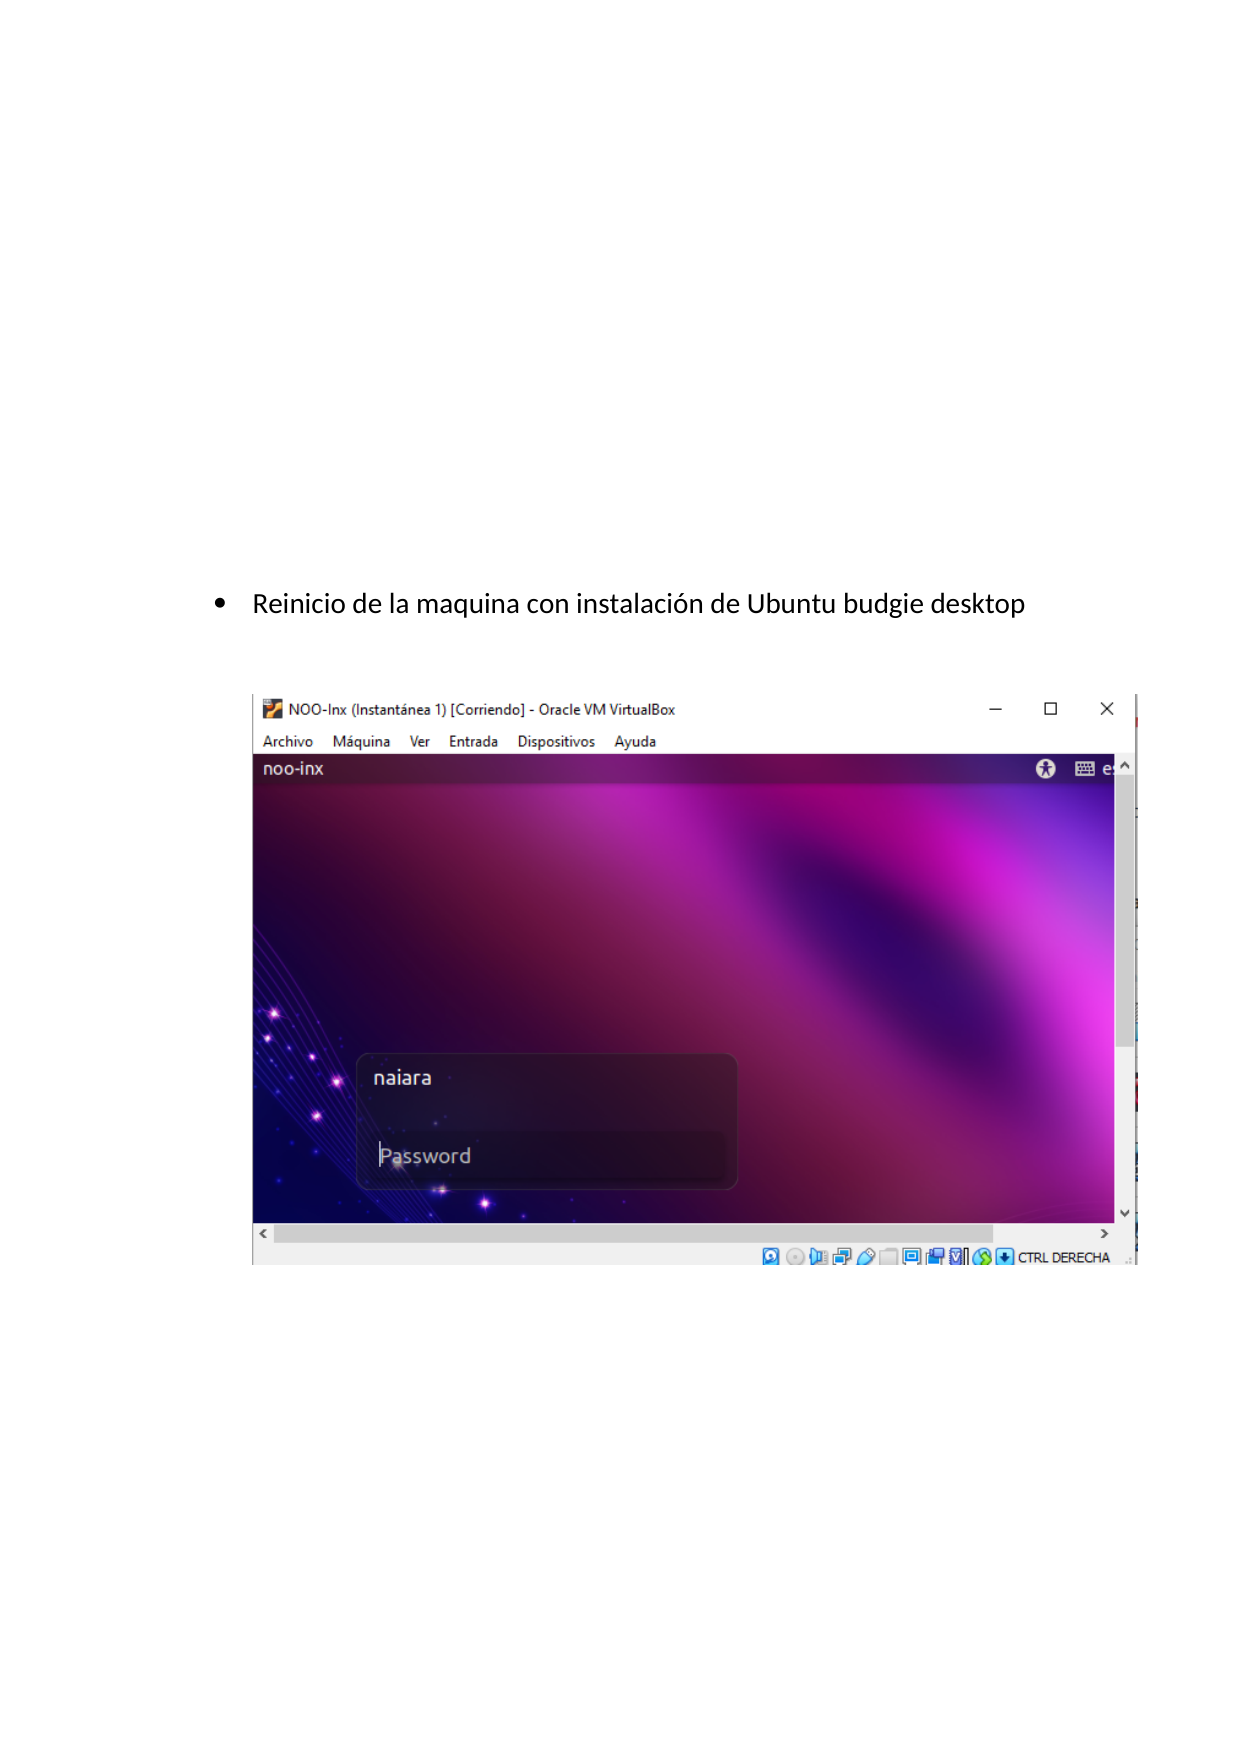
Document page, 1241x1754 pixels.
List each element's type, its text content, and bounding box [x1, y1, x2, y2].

list Reinicio de la maquina con instalación de Ubuntu budgie desktop [215, 585, 1063, 621]
